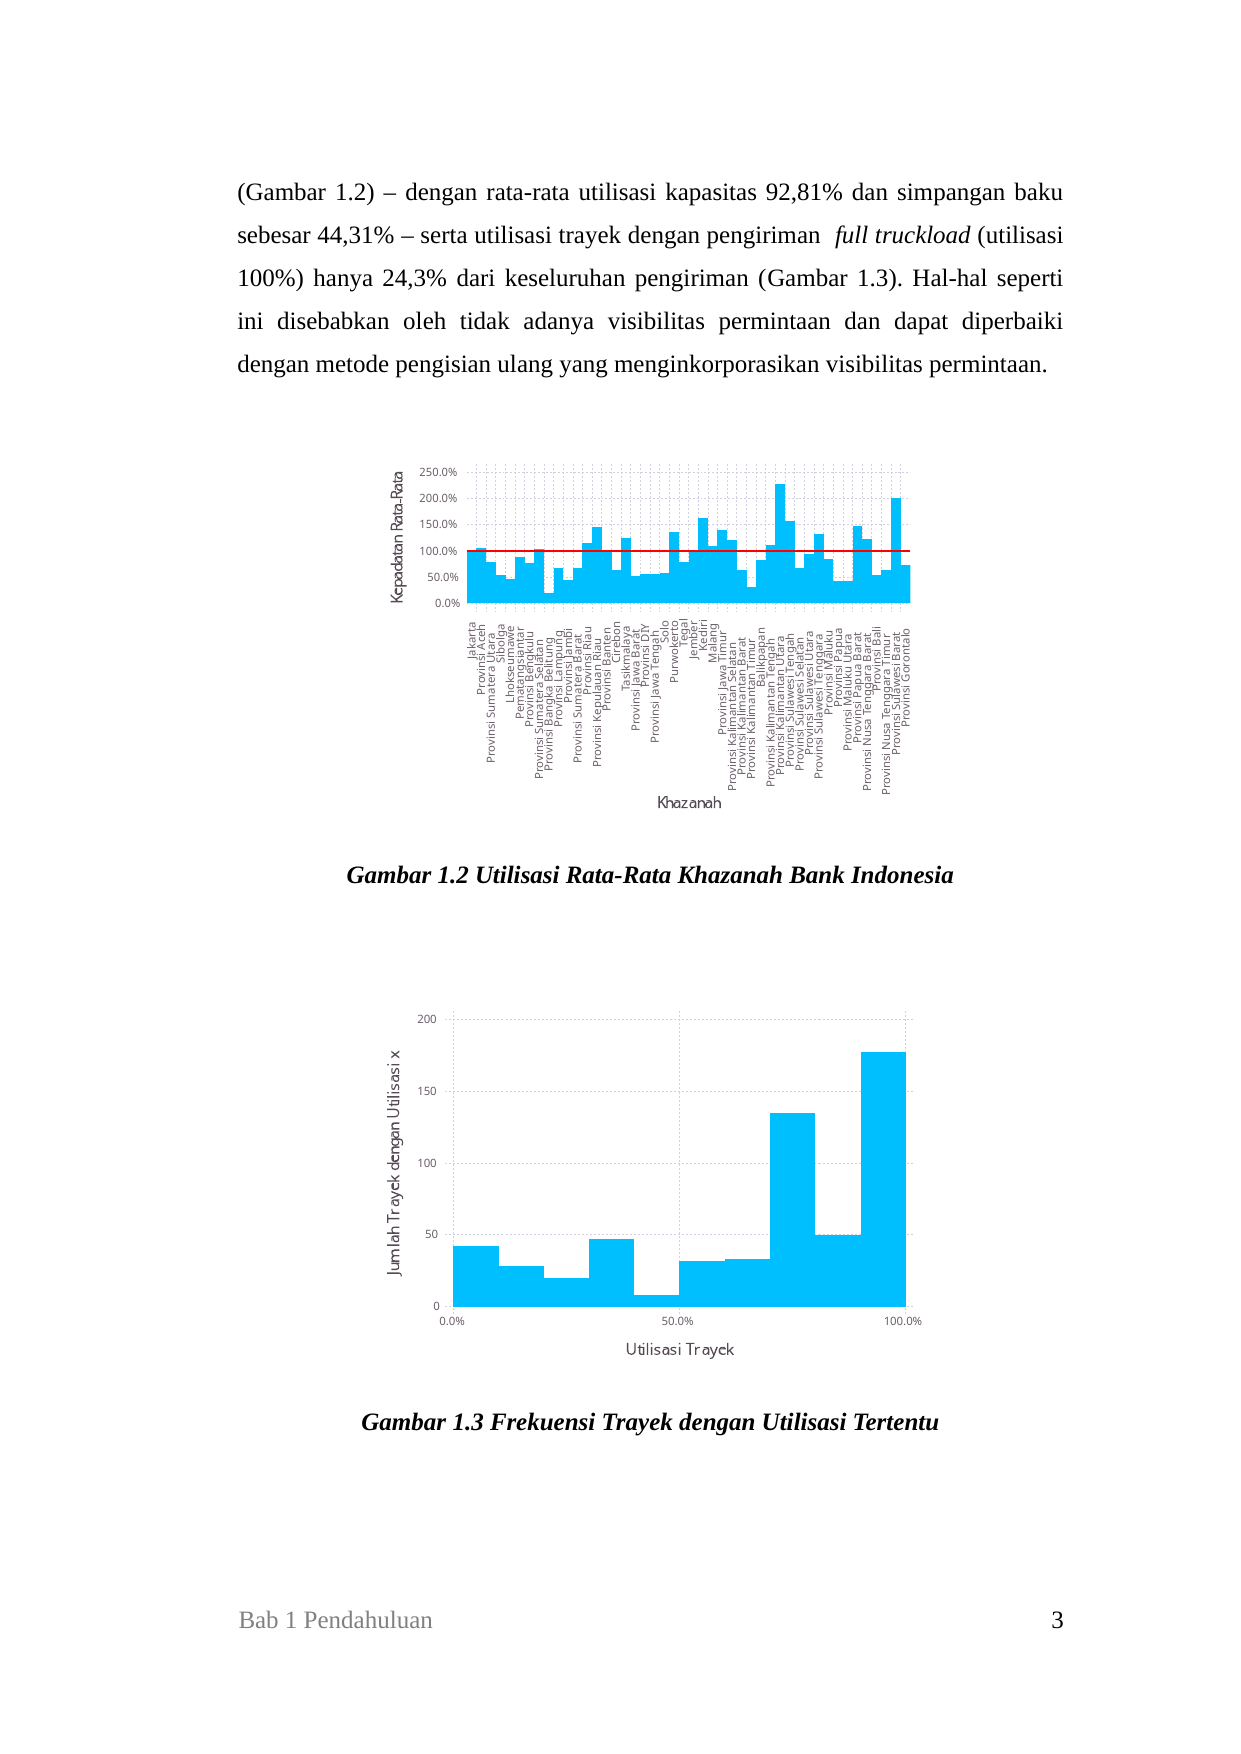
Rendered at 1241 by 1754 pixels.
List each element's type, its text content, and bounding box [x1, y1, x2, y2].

table_header [237, 408, 1063, 954]
table_cell [237, 954, 1063, 1500]
text (Gambar 1.2) – dengan rata-rata utilisasi kapasitas 92,81% dan simpangan baku sebesar 44,31% – serta utilisasi trayek dengan pengiriman full truckload (utilisasi 100%) hanya 24,3% dari keseluruhan pengiriman (Gambar 1.3). Hal-hal seperti ini disebabkan oleh tidak adanya visibilitas permintaan dan dapat diperbaiki dengan metode pengisian ulang yang menginkorporasikan visibilitas permintaan. [237, 177, 1063, 378]
